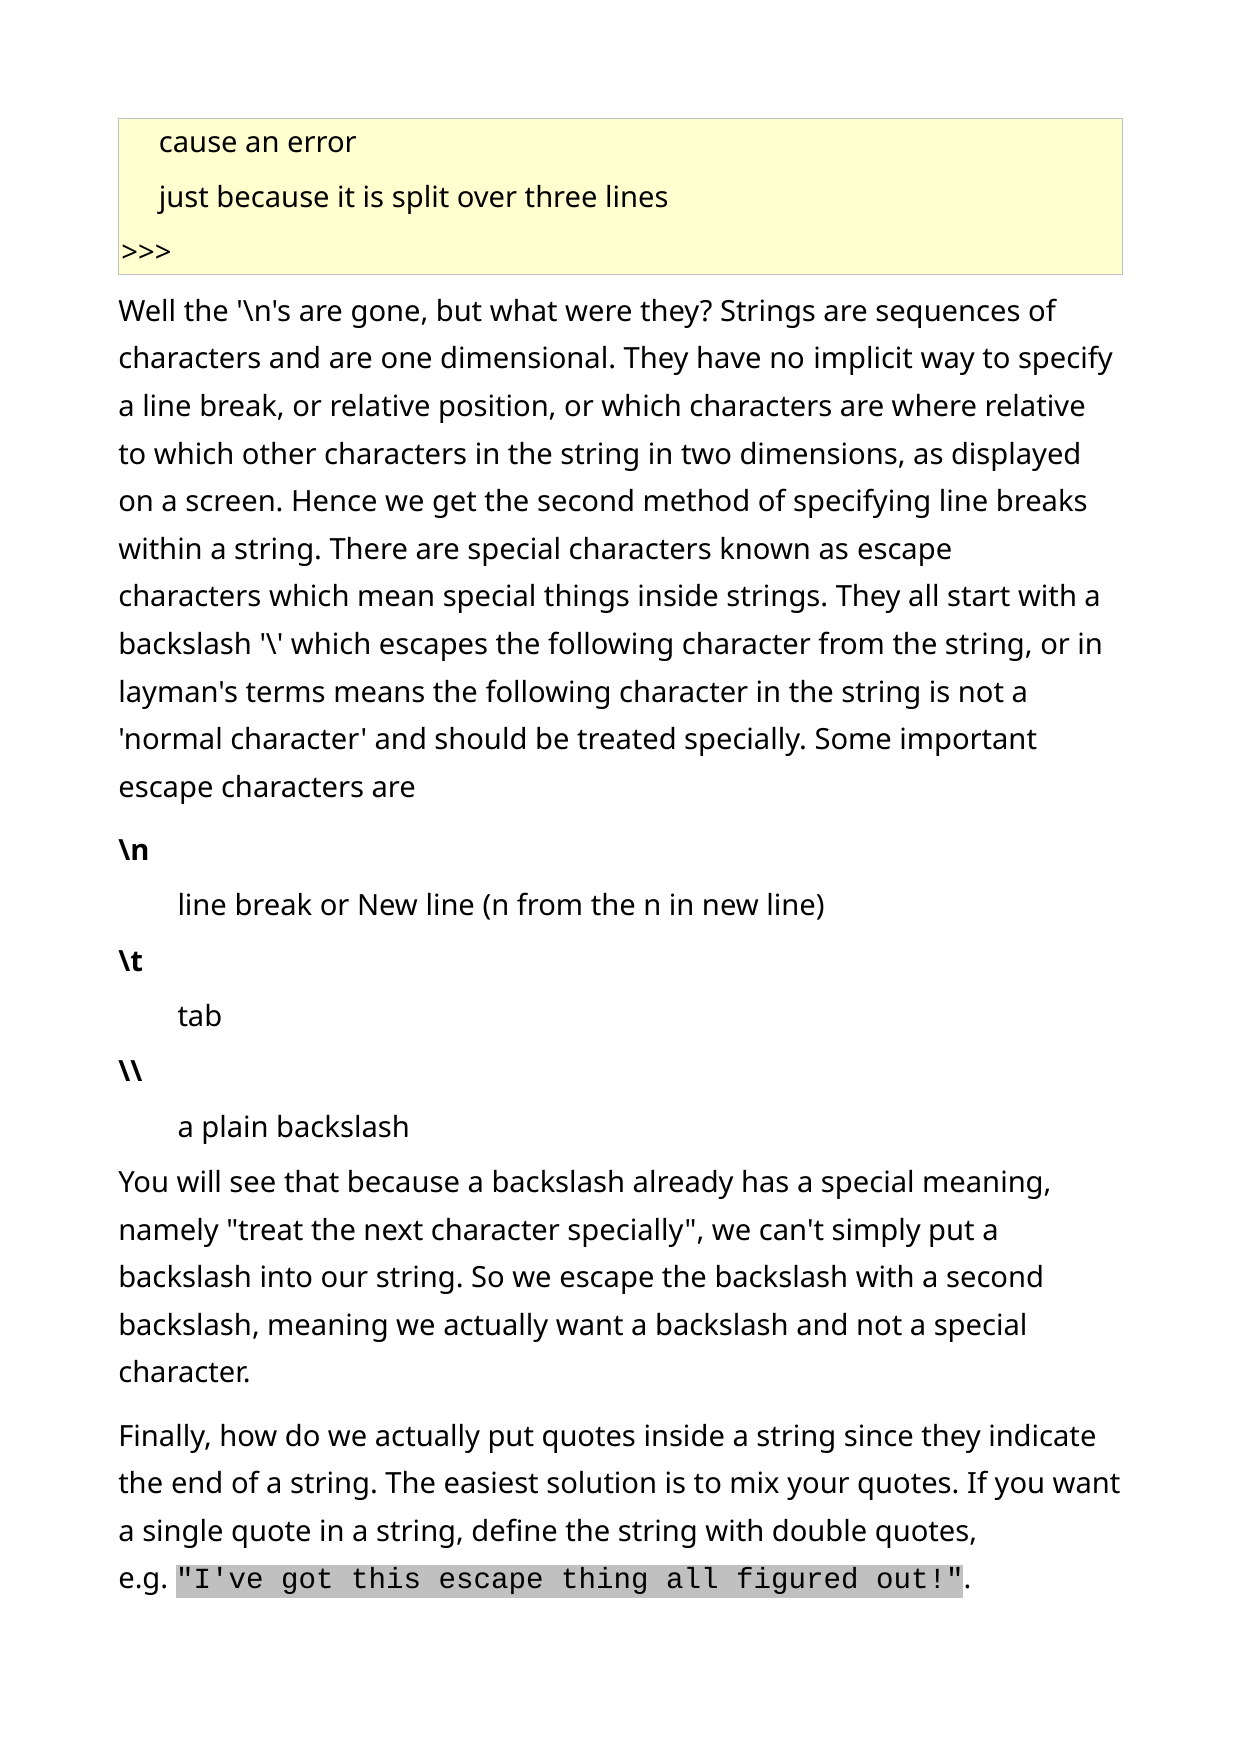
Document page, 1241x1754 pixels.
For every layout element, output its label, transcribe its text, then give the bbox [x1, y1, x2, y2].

text cause an error [119, 119, 1122, 161]
text You will see that because a backslash already has a special meaning, namely "treat the next character specially", we can't simply put a backslash into our string. So we escape the backslash with a second backslash, meaning we actually want a backslash and not a special character. [118, 1161, 1122, 1391]
text just because it is split over three lines [119, 173, 1122, 216]
subtitle \t [118, 940, 1122, 980]
list line break or New line (n from the n in new line) [177, 885, 1122, 924]
subtitle \\ [118, 1051, 1122, 1090]
list a plain backslash [177, 1106, 1122, 1146]
text >>> [119, 229, 1122, 274]
subtitle \n [118, 829, 1122, 869]
text Well the '\n's are gone, but what were they? Strings are sequences of characters and are one dimensional. They have no implicit way to specify a line break, or relative position, or which characters are where relative to which other characters in the string in two dimensions, as displayed on a screen. Hence we get the second method of specifying line breaks within a string. There are special characters known as escape characters which mean special things inside strings. They all start with a backslash '\' which escapes the following character from the string, or in layman's terms means the following character in the string is not a 'normal character' and should be treated specially. Some important escape characters are [118, 290, 1122, 806]
text Finally, how do we actually put quotes inside a string since they indicate the end of a string. The easiest solution is to mix your quotes. If you want a single quote in a string, define the string with double quotes, e.g. "I've got this escape thing all figured out!". [118, 1415, 1122, 1598]
list tab [177, 995, 1122, 1035]
